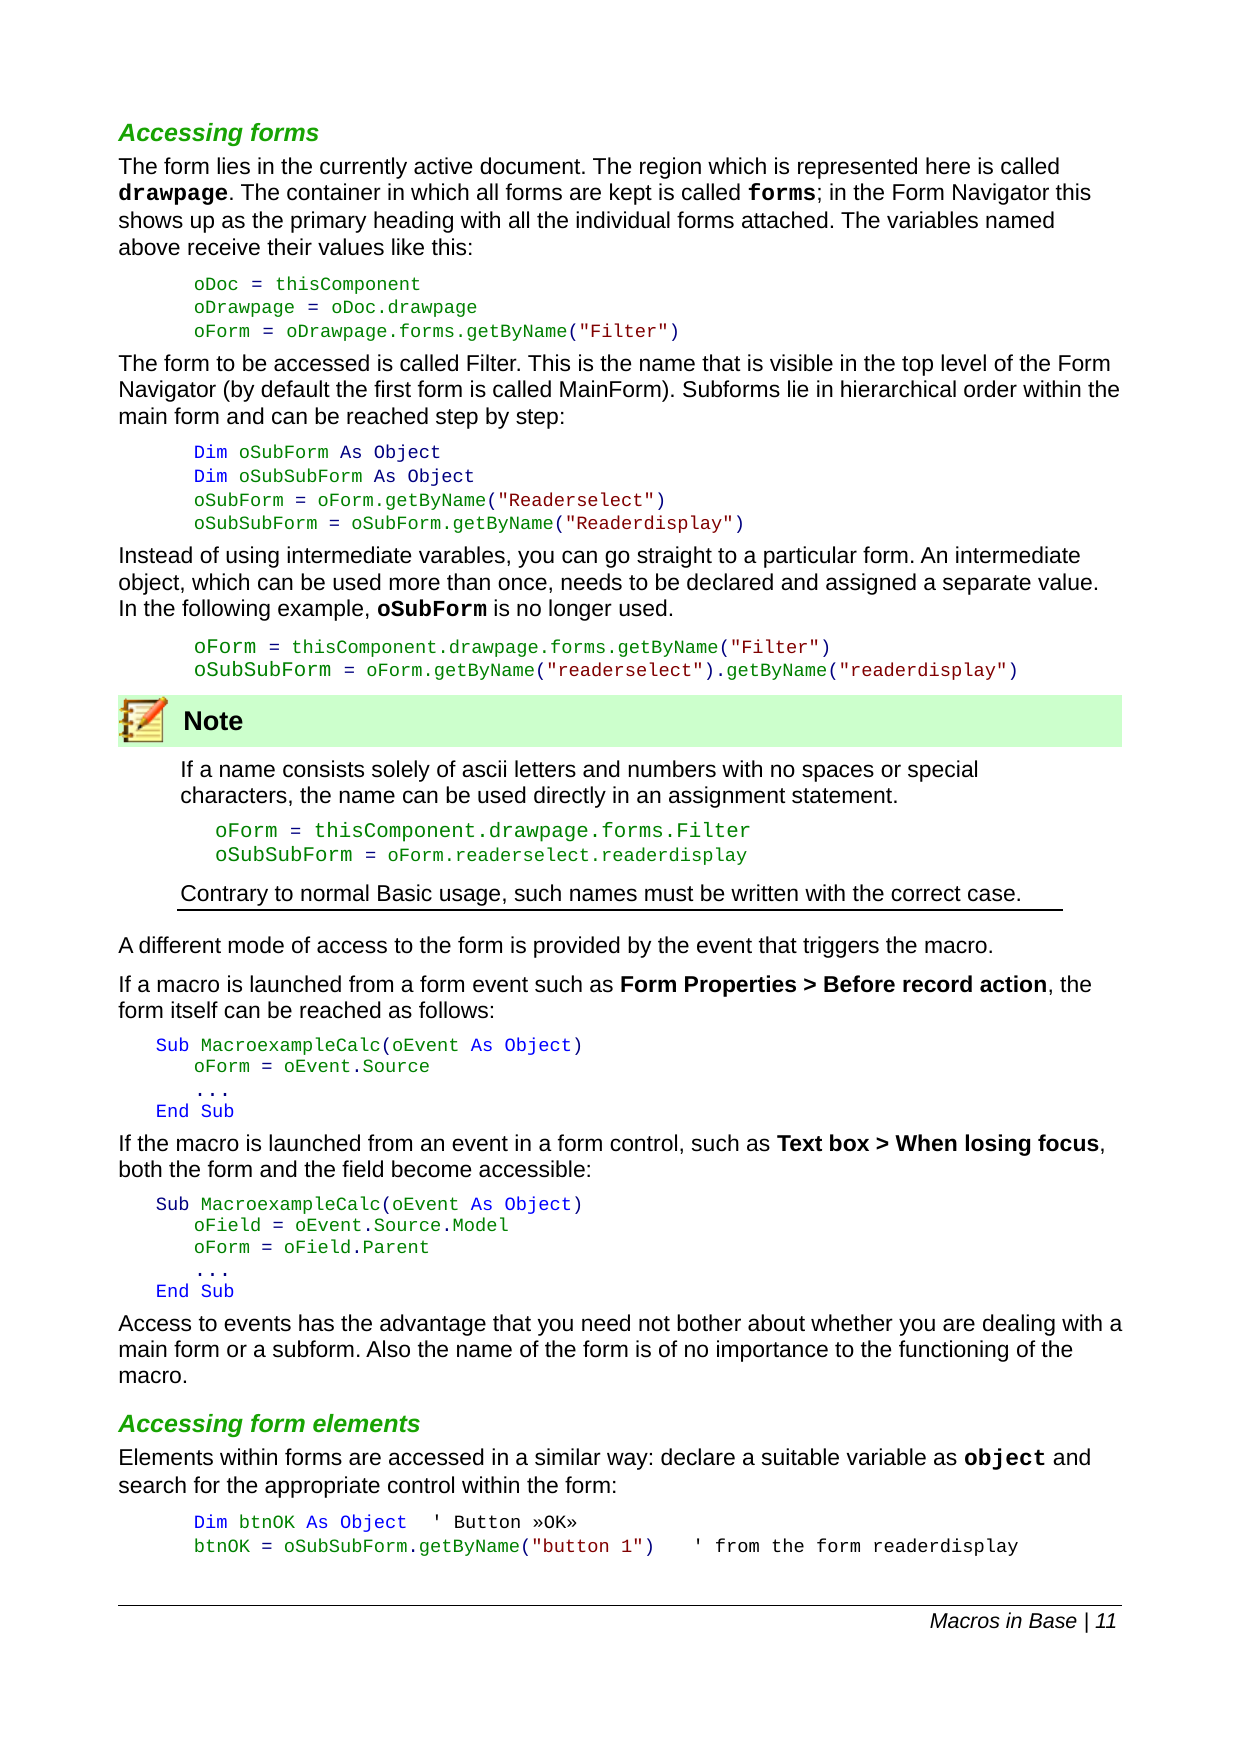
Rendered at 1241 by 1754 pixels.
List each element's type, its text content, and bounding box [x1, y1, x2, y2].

text Sub MacroexampleCalc(oEvent As Object) [156, 1195, 1122, 1216]
subtitle Accessing forms [118, 118, 1122, 147]
text btnOK = oSubSubForm.getByName("button 1") ' from the form readerdisplay [156, 1535, 1122, 1559]
text End Sub [156, 1282, 1122, 1303]
text Access to events has the advantage that you need not bother about whether you are dealing with a main form or a subform. Also the name of the form is of no importance to the functioning of the macro. [118, 1310, 1122, 1389]
text Dim btnOK As Object ' Button »OK» [156, 1511, 1122, 1535]
text oForm = thisComponent.drawpage.forms.Filter oSubSubForm = oForm.readerselect.readerdisplay [177, 817, 1063, 868]
text oDrawpage = oDoc.drawpage [156, 296, 1122, 320]
text oForm = oField.Parent [156, 1237, 1122, 1259]
text oForm = oDrawpage.forms.getByName("Filter") [156, 320, 1122, 344]
text Dim oSubSubForm As Object [156, 465, 1122, 489]
text oSubSubForm = oForm.getByName("readerselect").getByName("readerdisplay") [156, 659, 1122, 683]
text If a macro is launched from a form event such as Form Properties > Before record action, the form itself can be reached as follows: [118, 971, 1122, 1023]
text The form to be accessed is called Filter. This is the name that is visible in the top level of the Form Navigator (by default the first form is called MainForm). Subforms lie in hierarchical order within the main form and can be reached step by step: [118, 350, 1122, 429]
text ... [156, 1078, 1122, 1102]
subtitle Note [118, 695, 1122, 747]
text Elements within forms are accessed in a similar way: declare a suitable variable as object and search for the appropriate control within the form: [118, 1444, 1122, 1499]
text If a name consists solely of ascii letters and numbers with no spaces or special characters, the name can be used directly in an assignment statement. [177, 753, 1063, 809]
text oSubSubForm = oSubForm.getByName("Readerdisplay") [156, 512, 1122, 536]
text oSubForm = oForm.getByName("Readerselect") [156, 489, 1122, 512]
text Sub MacroexampleCalc(oEvent As Object) [156, 1036, 1122, 1057]
picture [119, 695, 170, 746]
text oDoc = thisComponent [156, 273, 1122, 296]
text oForm = oEvent.Source [156, 1057, 1122, 1078]
text The form lies in the currently active document. The region which is represented here is called drawpage. The container in which all forms are kept is called forms; in the Form Navigator this shows up as the primary heading with all the individual forms attached. The variables named above receive their values like this: [118, 153, 1122, 260]
text oField = oEvent.Source.Model [156, 1216, 1122, 1237]
text Dim oSubForm As Object [156, 441, 1122, 465]
text If the macro is launched from an event in a form control, such as Text box > When losing focus, both the form and the field become accessible: [118, 1130, 1122, 1182]
text Instead of using intermediate varables, you can go straight to a particular form. An intermediate object, which can be used more than once, needs to be declared and assigned a separate value. In the following example, oSubForm is no longer used. [118, 542, 1122, 623]
text End Sub [156, 1102, 1122, 1123]
text A different mode of access to the form is provided by the event that triggers the macro. [118, 932, 1122, 958]
text ... [156, 1259, 1122, 1282]
text oForm = thisComponent.drawpage.forms.getByName("Filter") [156, 636, 1122, 659]
subtitle Accessing form elements [118, 1409, 1122, 1438]
text Contrary to normal Basic usage, such names must be written with the correct case. [177, 876, 1063, 909]
